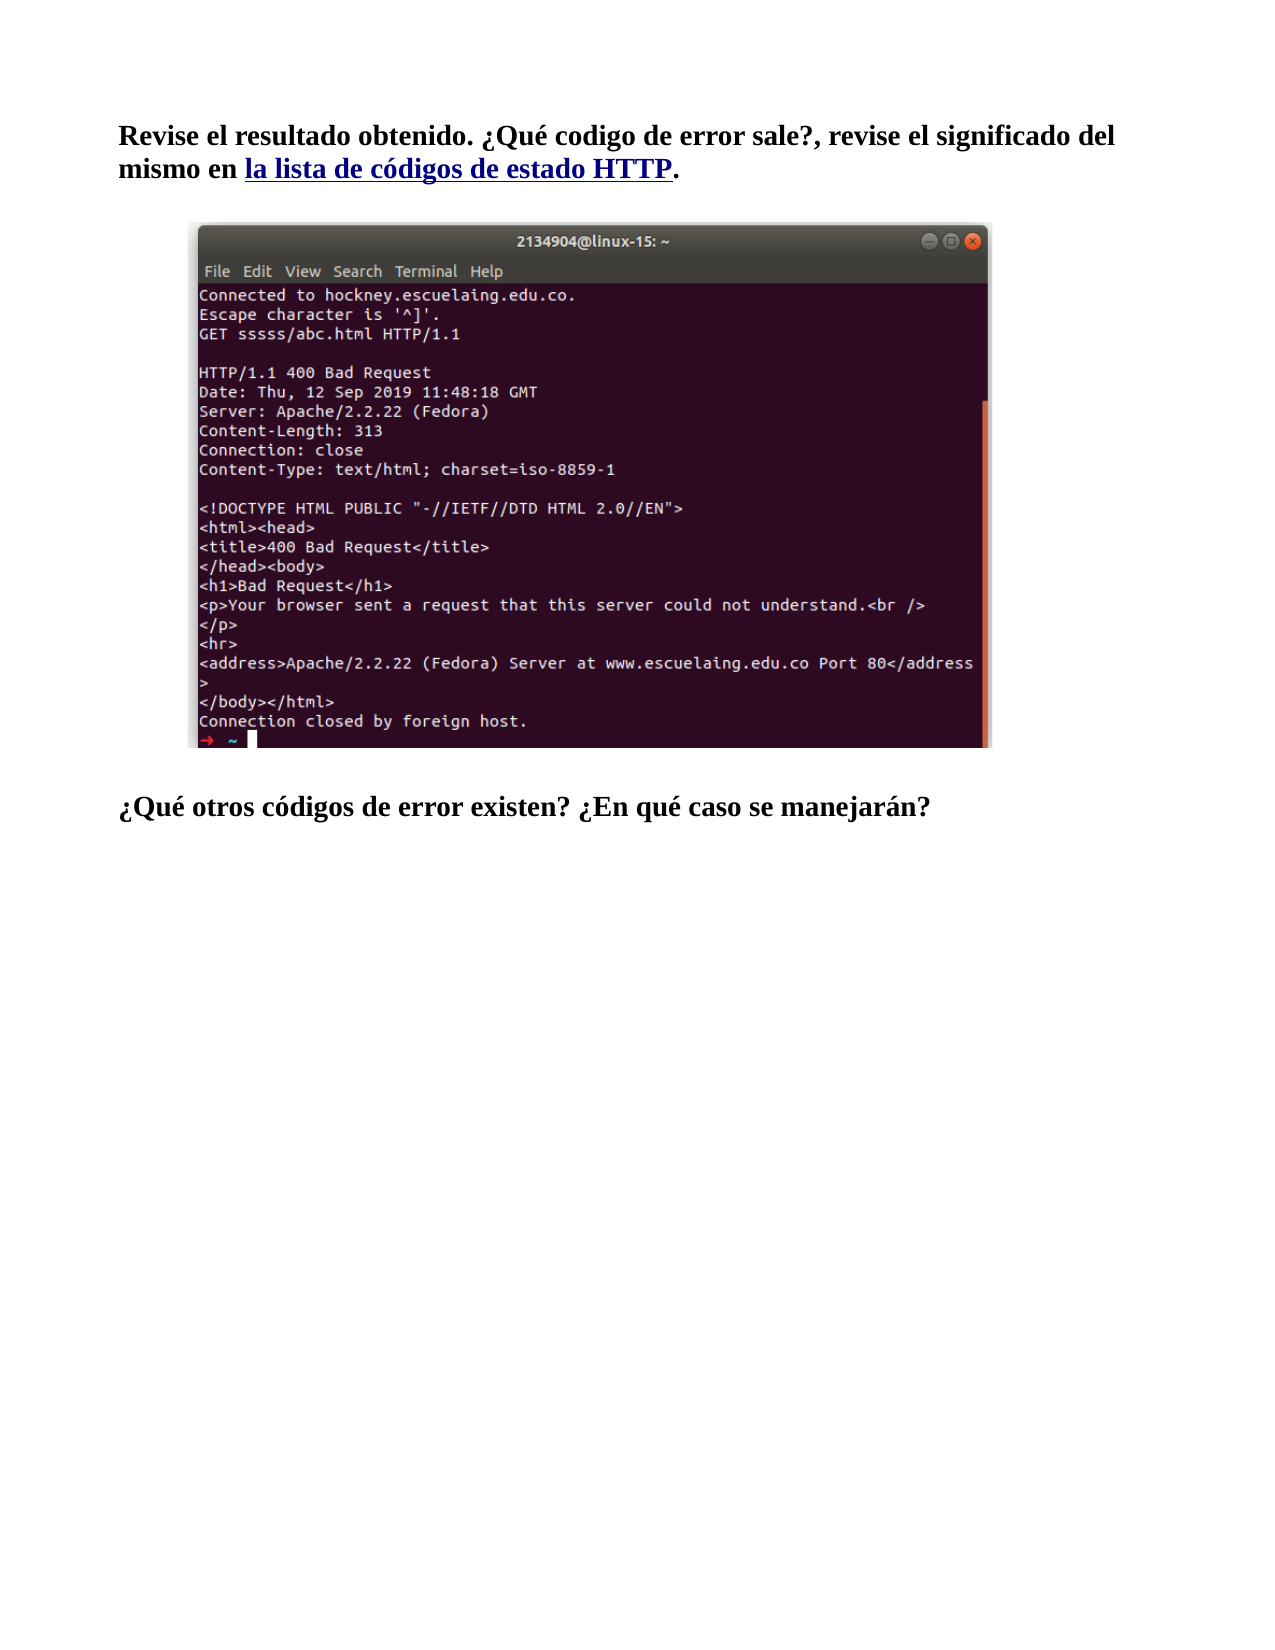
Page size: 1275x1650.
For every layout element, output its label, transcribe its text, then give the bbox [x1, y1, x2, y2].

text Revise el resultado obtenido. ¿Qué codigo de error sale?, revise el significado del mismo en la lista de códigos de estado HTTP. [118, 118, 1157, 185]
text ¿Qué otros códigos de error existen? ¿En qué caso se manejarán? [118, 789, 1157, 822]
